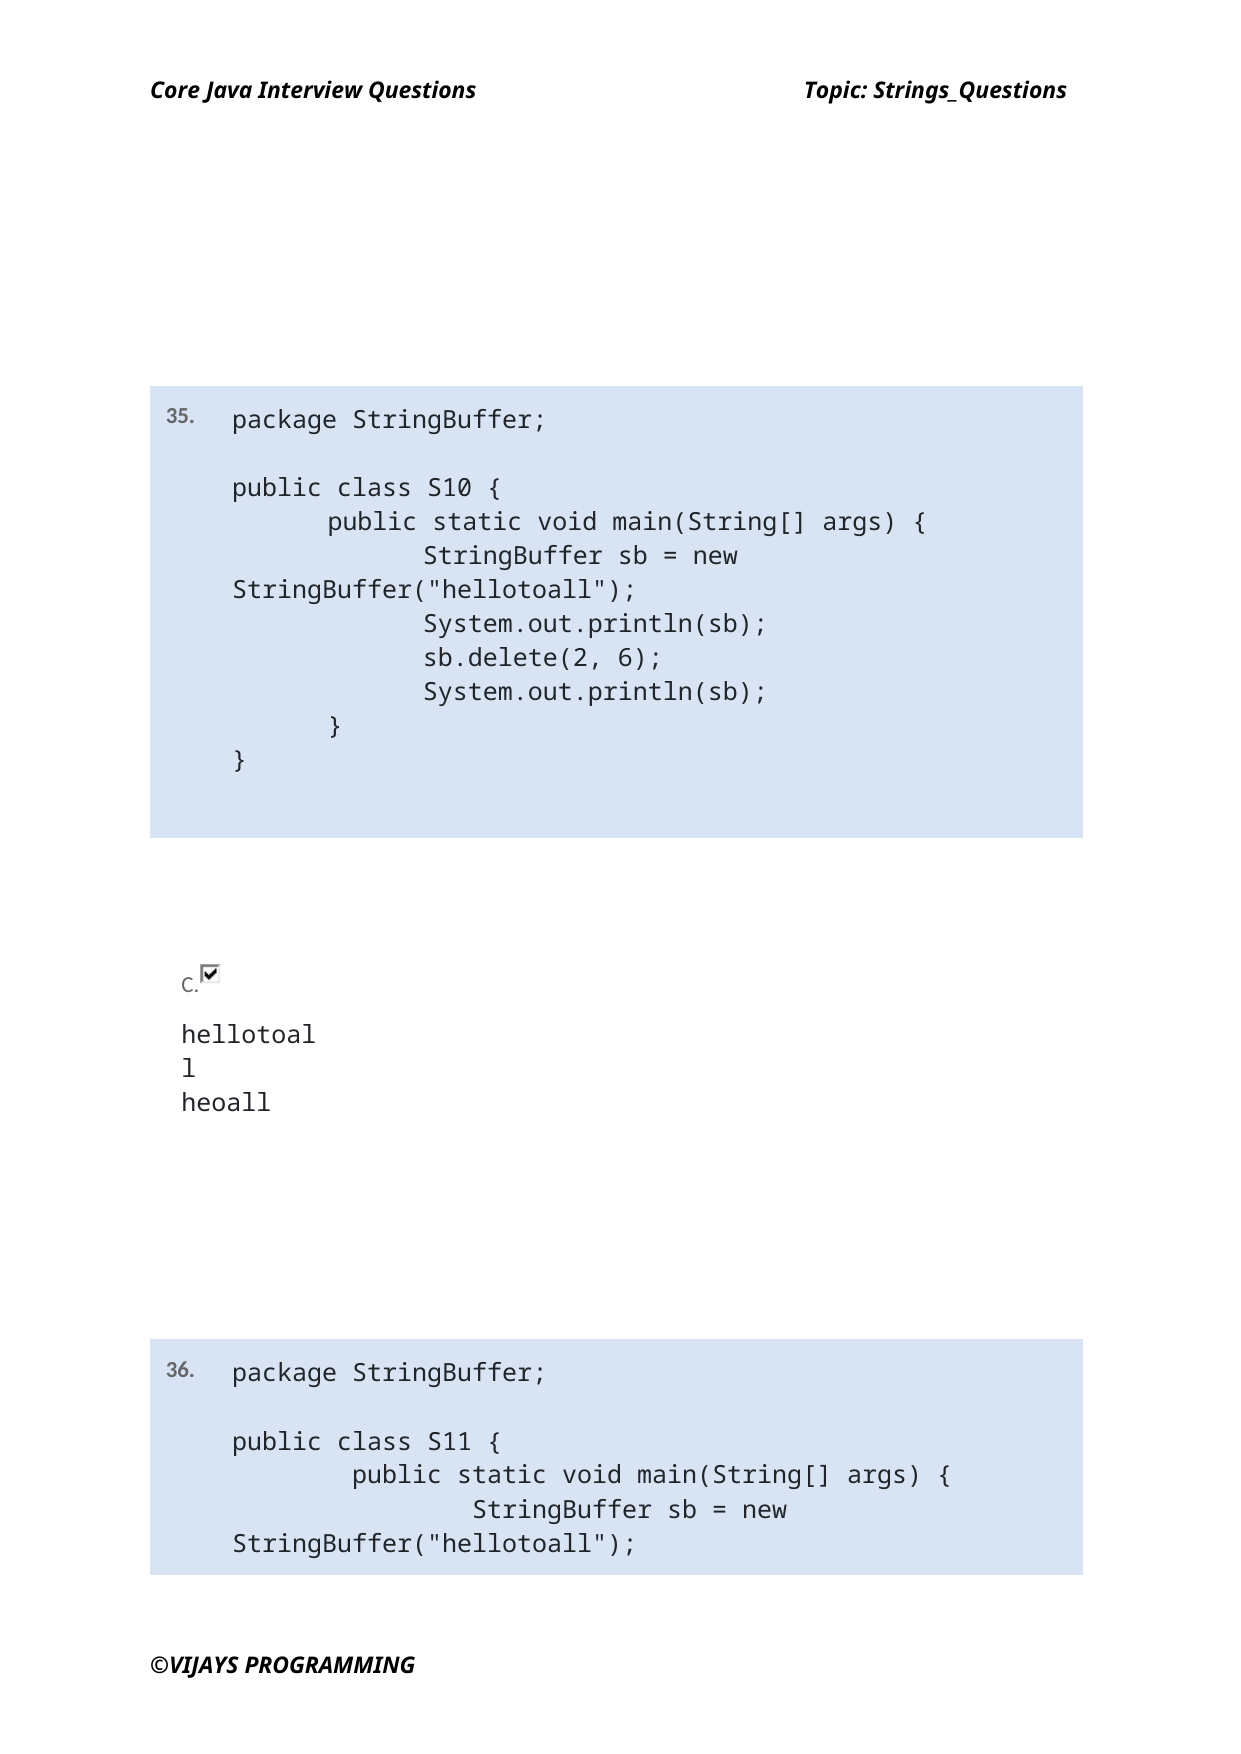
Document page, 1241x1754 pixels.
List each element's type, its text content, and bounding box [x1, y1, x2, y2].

table_header [181, 888, 319, 956]
table_cell [150, 150, 1090, 386]
table_header package StringBuffer; public class S10 { public static void main(String[] args) { StringBuffer sb = new StringBuffer("hellotoall"); System.out.println(sb); sb.delete(2, 6); System.out.println(sb); } } [216, 386, 1083, 838]
table_header [181, 268, 242, 336]
table_header [181, 854, 319, 888]
table_header C. hellotoall heoall [181, 956, 319, 1221]
table_cell [150, 839, 1090, 1339]
table_cell 36. [150, 1339, 216, 1575]
table_header [181, 166, 242, 268]
table_header [181, 336, 429, 370]
table_cell [1083, 1339, 1090, 1575]
table_header 35. [150, 386, 216, 838]
table_header [1083, 386, 1090, 838]
table_cell package StringBuffer; public class S11 { public static void main(String[] args) { StringBuffer sb = new StringBuffer("hellotoall"); [216, 1339, 1083, 1575]
table_header [181, 1221, 429, 1323]
